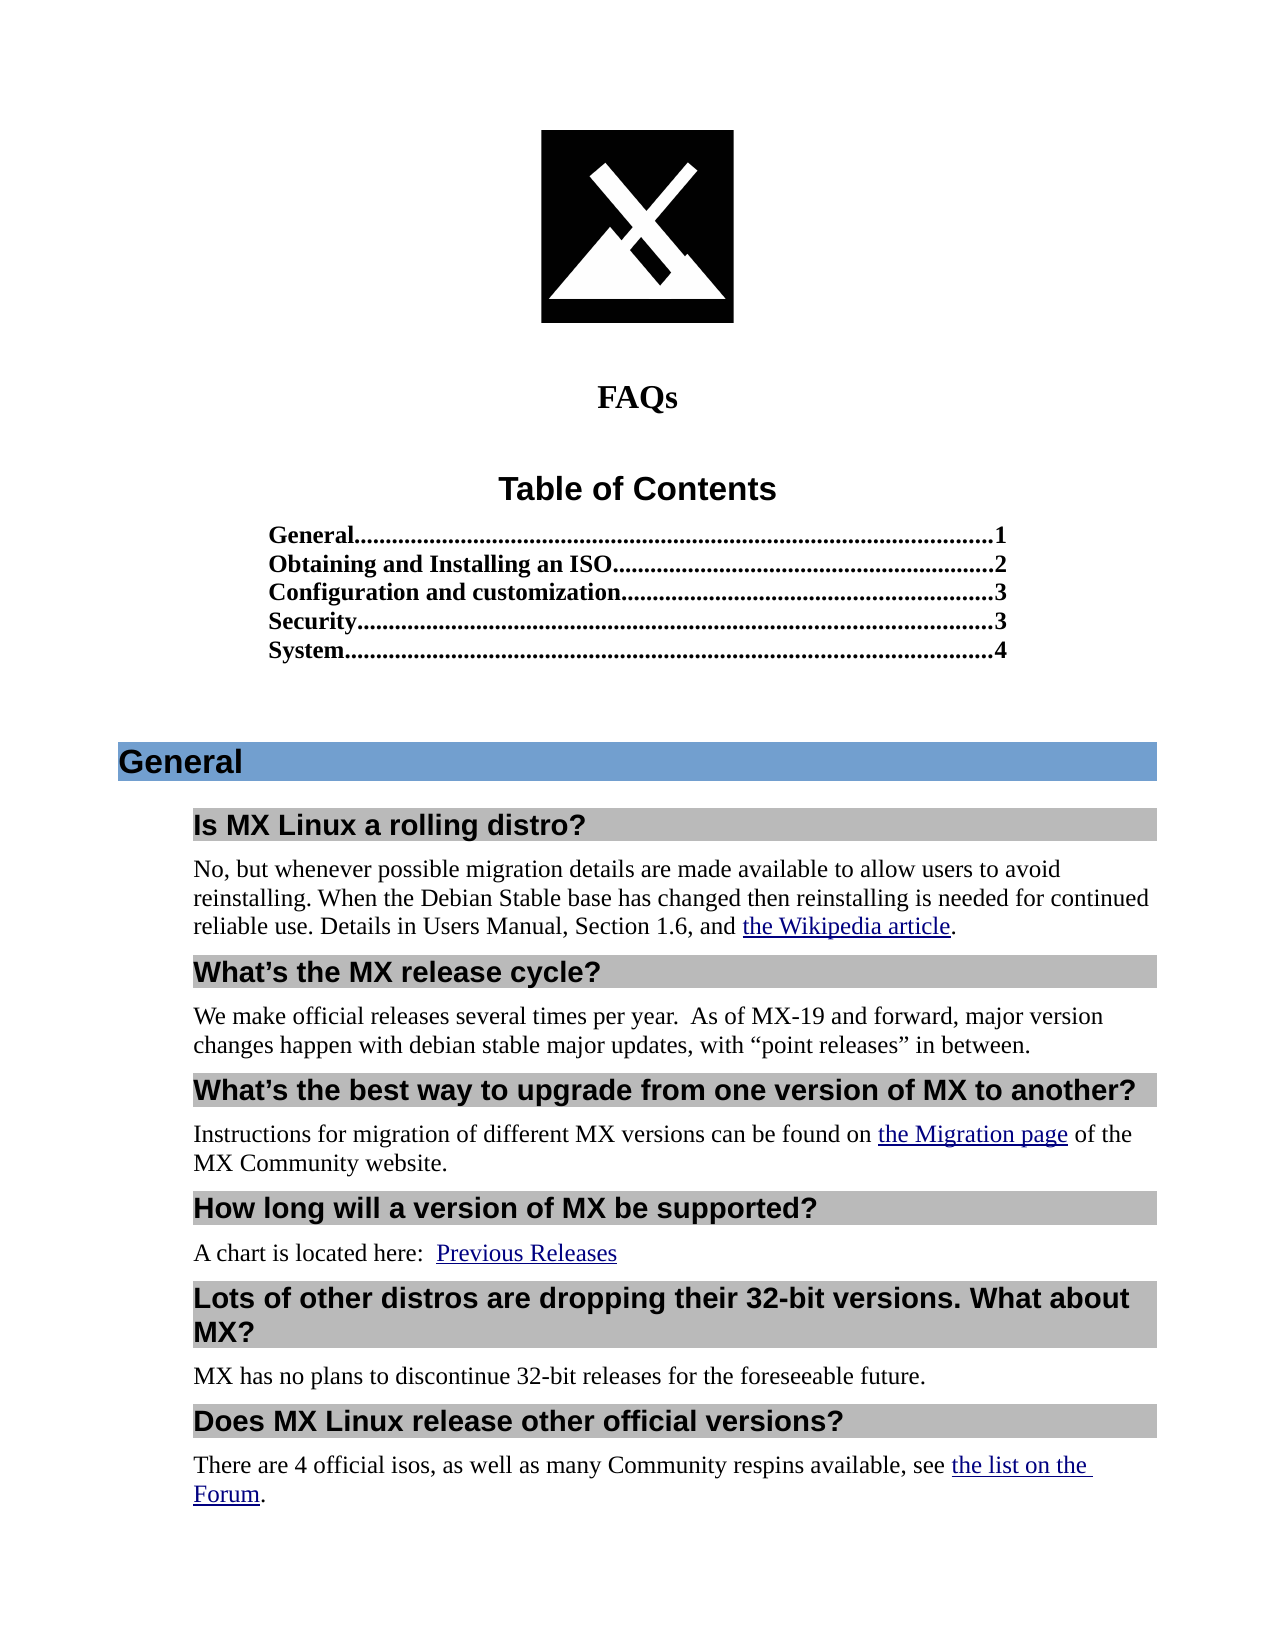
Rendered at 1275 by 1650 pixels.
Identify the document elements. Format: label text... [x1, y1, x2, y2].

text System 4 [268, 635, 1007, 664]
text Security 3 [268, 606, 1007, 635]
text Instructions for migration of different MX versions can be found on the Migration page of the MX Community website. [193, 1119, 1157, 1177]
subtitle What’s the best way to upgrade from one version of MX to another? [193, 1073, 1157, 1107]
subtitle How long will a version of MX be supported? [193, 1191, 1157, 1225]
text There are 4 official isos, as well as many Community respins available, see the list on the Forum. [193, 1451, 1157, 1508]
subtitle Is MX Linux a rolling distro? [193, 808, 1157, 841]
picture [541, 130, 734, 323]
subtitle Does MX Linux release other official versions? [193, 1404, 1157, 1438]
text We make official releases several times per year. As of MX-19 and forward, major version changes happen with debian stable major updates, with “point releases” in between. [193, 1001, 1157, 1058]
text MX has no plans to discontinue 32-bit releases for the foreseeable future. [193, 1361, 1157, 1390]
text A chart is located here: Previous Releases [193, 1238, 1157, 1266]
text Obtaining and Installing an ISO 2 [268, 549, 1007, 577]
subtitle Lots of other distros are dropping their 32-bit versions. What about MX? [193, 1281, 1157, 1348]
text Configuration and customization 3 [268, 577, 1007, 606]
text FAQs [118, 377, 1157, 415]
text General 1 [268, 520, 1007, 549]
subtitle General [118, 742, 1157, 781]
subtitle Table of Contents [118, 469, 1157, 507]
text No, but whenever possible migration details are made available to allow users to avoid reinstalling. When the Debian Stable base has changed then reinstalling is needed for continued reliable use. Details in Users Manual, Section 1.6, and the Wikipedia article. [193, 854, 1157, 940]
subtitle What’s the MX release cycle? [193, 955, 1157, 988]
